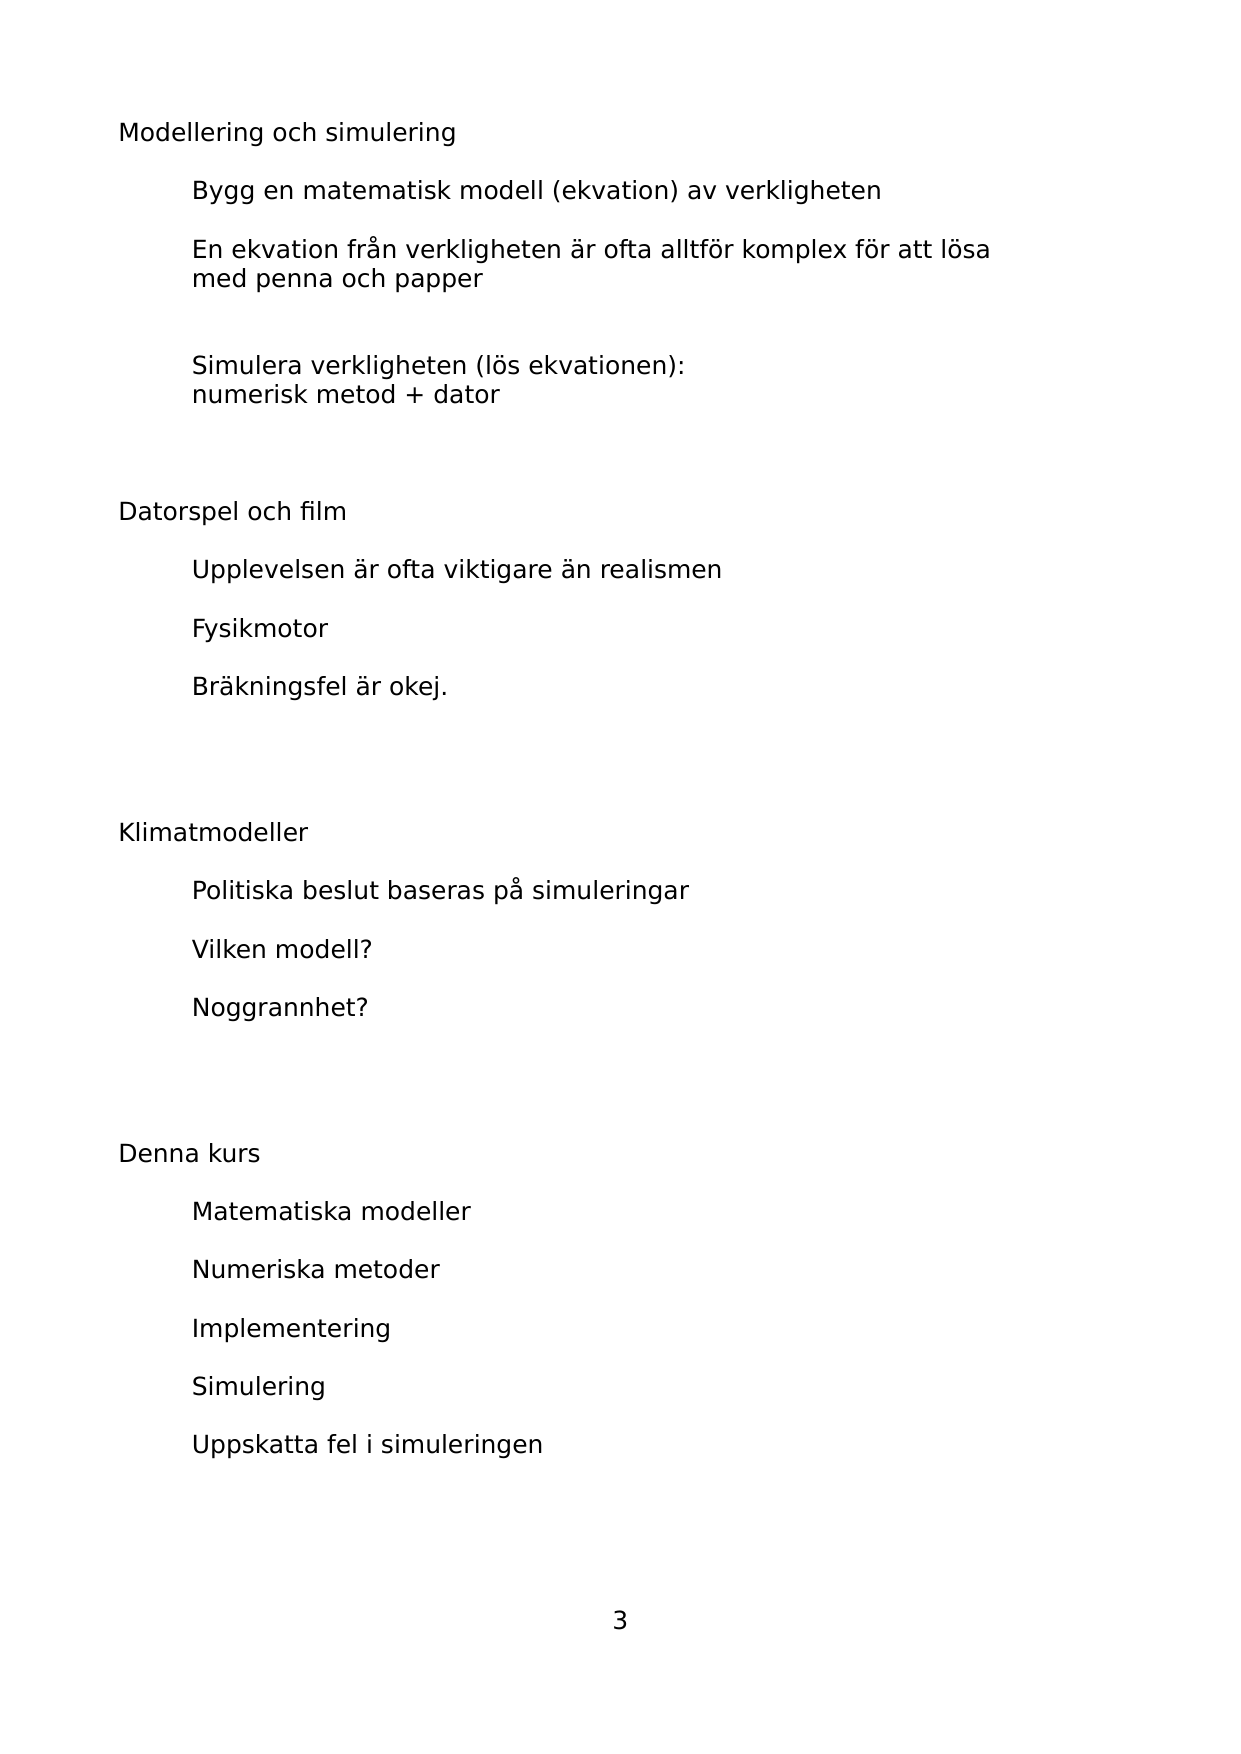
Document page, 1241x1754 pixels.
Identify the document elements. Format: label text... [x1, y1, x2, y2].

text Numeriska metoder [118, 1256, 1122, 1285]
text Vilken modell? [118, 935, 1122, 964]
text Uppskatta fel i simuleringen [118, 1431, 1122, 1460]
text Modellering och simulering [118, 118, 1122, 147]
text Simulera verkligheten (lös ekvationen): [118, 351, 1122, 381]
text Denna kurs [118, 1139, 1122, 1168]
text Klimatmodeller [118, 818, 1122, 847]
text Fysikmotor [118, 614, 1122, 643]
text Bräkningsfel är okej. [118, 672, 1122, 701]
text Bygg en matematisk modell (ekvation) av verkligheten [118, 176, 1122, 206]
text Noggrannhet? [118, 993, 1122, 1022]
text En ekvation från verkligheten är ofta alltför komplex för att lösa [118, 235, 1122, 264]
text Implementering [118, 1314, 1122, 1343]
text Politiska beslut baseras på simuleringar [118, 876, 1122, 906]
text Upplevelsen är ofta viktigare än realismen [118, 556, 1122, 585]
text numerisk metod + dator [118, 381, 1122, 410]
text med penna och papper [118, 264, 1122, 293]
text Simulering [118, 1372, 1122, 1401]
text Datorspel och film [118, 497, 1122, 526]
text Matematiska modeller [118, 1197, 1122, 1226]
